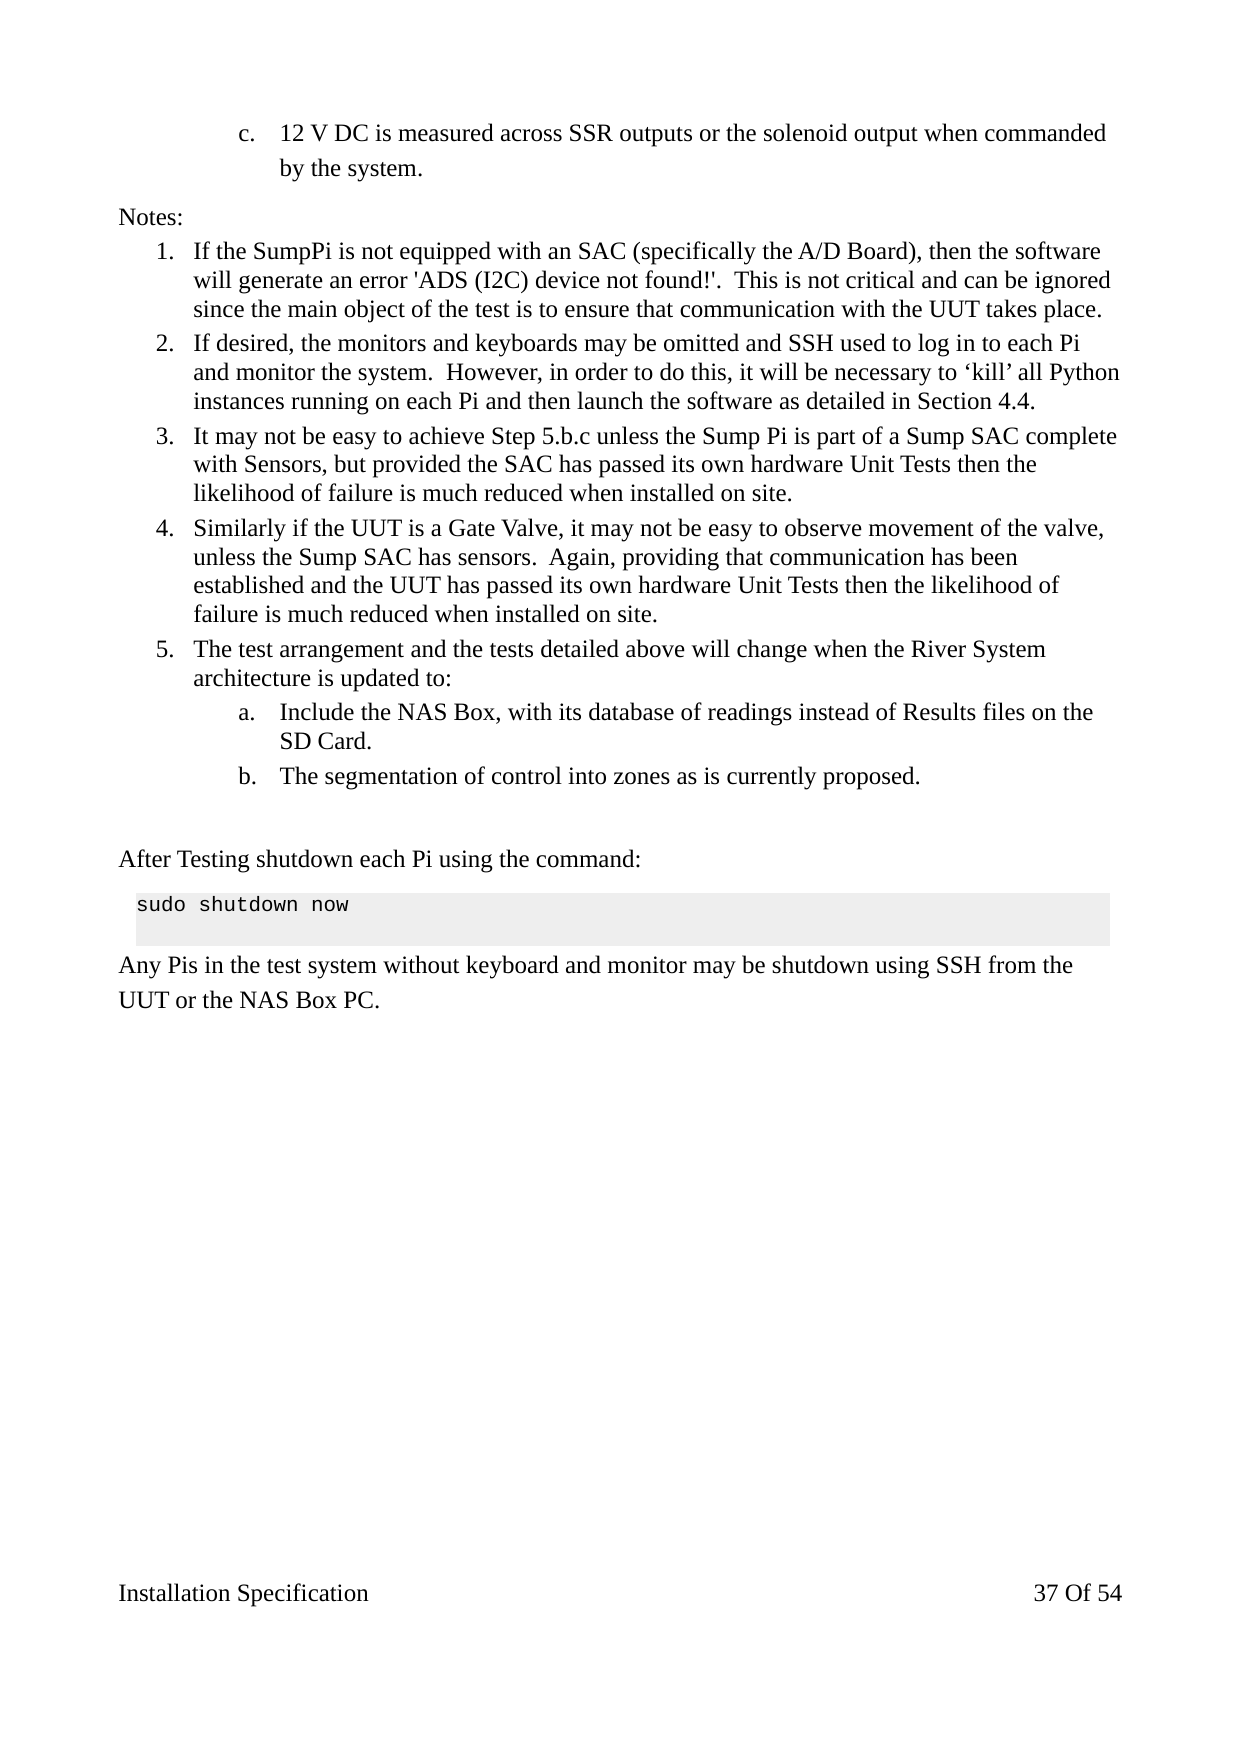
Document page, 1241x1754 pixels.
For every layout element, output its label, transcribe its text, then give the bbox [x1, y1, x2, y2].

list The segmentation of control into zones as is currently proposed. [238, 761, 1122, 789]
text Notes: [118, 202, 1122, 230]
text sudo shutdown now [136, 893, 1110, 917]
list The test arrangement and the tests detailed above will change when the River System architecture is updated to: [156, 634, 1122, 691]
list It may not be easy to achieve Step 5.b.c unless the Sump Pi is part of a Sump SAC complete with Sensors, but provided the SAC has passed its own hardware Unit Tests then the likelihood of failure is much reduced when installed on site. [156, 421, 1122, 507]
list If desired, the monitors and keyboards may be omitted and SSH used to log in to each Pi and monitor the system. However, in order to do this, it will be necessary to ‘kill’ all Python instances running on each Pi and then launch the software as detailed in Section 4.4. [156, 328, 1122, 415]
list 12 V DC is measured across SSR outputs or the solenoid output when commanded by the system. [238, 118, 1122, 181]
list If the SumpPi is not equipped with an SAC (specifically the A/D Board), then the software will generate an error 'ADS (I2C) device not found!'. This is not critical and can be ignored since the main object of the test is to ensure that communication with the UUT takes place. [156, 236, 1122, 323]
list Include the NAS Box, with its database of readings instead of Results files on the SD Card. [238, 697, 1122, 755]
text After Testing shutdown each Pi using the command: [118, 844, 1122, 873]
text Any Pis in the test system without keyboard and monitor may be shutdown using SSH from the UUT or the NAS Box PC. [118, 950, 1122, 1013]
list Similarly if the UUT is a Gate Valve, it may not be easy to observe movement of the valve, unless the Sump SAC has sensors. Again, providing that communication has been established and the UUT has passed its own hardware Unit Tests then the likelihood of failure is much reduced when installed on site. [156, 513, 1122, 628]
